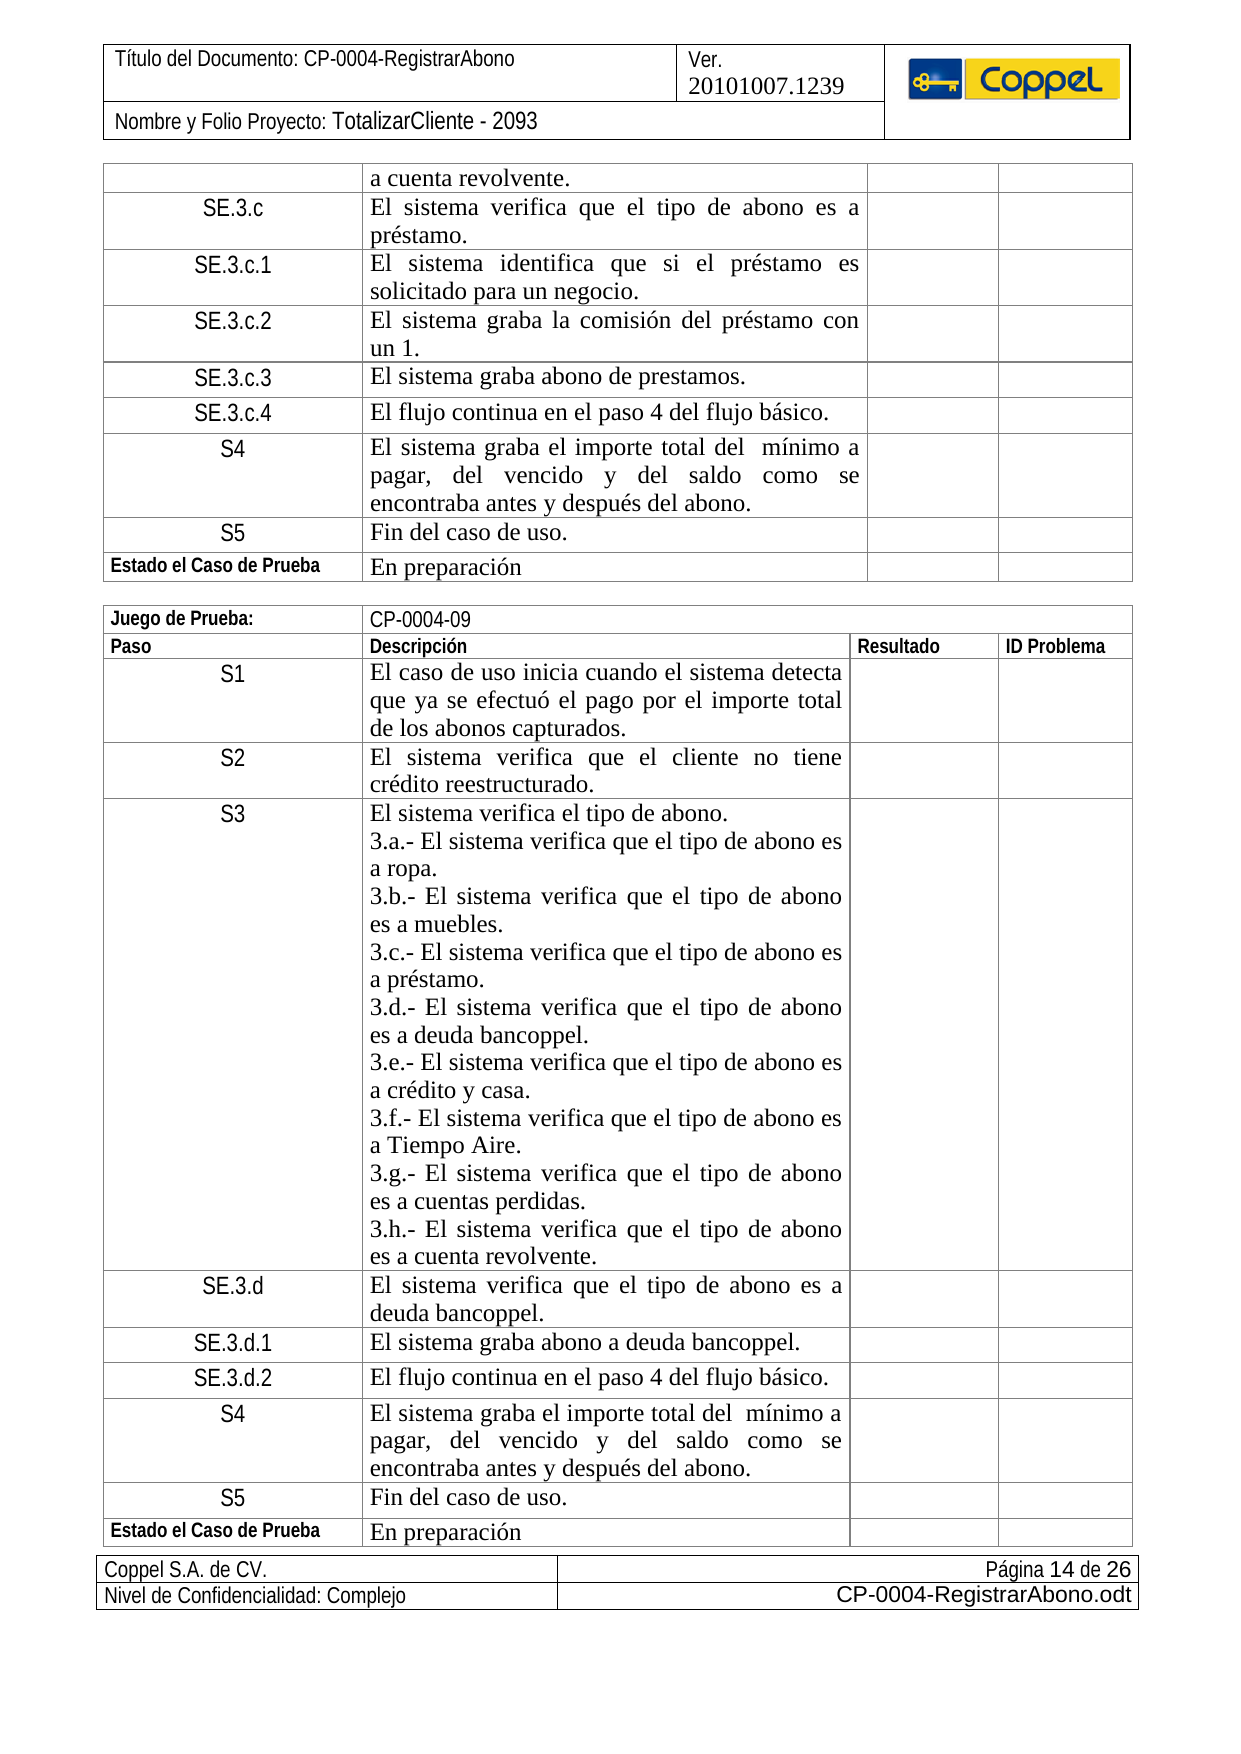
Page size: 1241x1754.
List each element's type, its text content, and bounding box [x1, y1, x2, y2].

table_cell El sistema identifica que si el préstamo es solicitado para un negocio. [363, 250, 867, 305]
table_cell [851, 1271, 998, 1327]
table_cell [868, 398, 998, 432]
table_cell S4 [104, 434, 362, 517]
table_cell [868, 363, 998, 397]
table_cell [999, 1328, 1132, 1362]
table_cell SE.3.c.2 [104, 306, 362, 361]
table_cell [868, 434, 998, 517]
table_cell En preparación [363, 1519, 849, 1546]
table_cell [999, 164, 1132, 192]
table_cell S3 [104, 799, 362, 1270]
table_cell [999, 398, 1132, 432]
table_cell SE.3.c.4 [104, 398, 362, 432]
table_cell [851, 1519, 998, 1546]
table_cell [851, 799, 998, 1270]
table_cell SE.3.d [104, 1271, 362, 1327]
table_cell ID Problema [999, 634, 1132, 657]
table_cell [851, 1363, 998, 1398]
table_cell SE.3.d.2 [104, 1363, 362, 1398]
table_cell S5 [104, 518, 362, 552]
table_cell [999, 518, 1132, 552]
table_cell Estado el Caso de Prueba [104, 553, 362, 581]
table_cell [851, 1483, 998, 1517]
table_cell [999, 553, 1132, 581]
table_cell [999, 1271, 1132, 1327]
table_cell SE.3.c [104, 193, 362, 248]
table_cell [851, 743, 998, 798]
table_cell S4 [104, 1399, 362, 1482]
table_cell [999, 250, 1132, 305]
table_cell [868, 164, 998, 192]
table_cell [999, 193, 1132, 248]
table_cell Fin del caso de uso. [363, 1483, 849, 1517]
table_cell [999, 1363, 1132, 1398]
table_cell [999, 1399, 1132, 1482]
table_cell El sistema verifica que el tipo de abono es a deuda bancoppel. [363, 1271, 849, 1327]
table_cell El sistema verifica que el cliente no tiene crédito reestructurado. [363, 743, 849, 798]
table_header Juego de Prueba: [104, 606, 362, 632]
table_cell En preparación [363, 553, 867, 581]
table_cell [104, 164, 362, 192]
table_cell El sistema graba el importe total del mínimo a pagar, del vencido y del saldo como se encontraba antes y después del abono. [363, 434, 867, 517]
table_cell [868, 193, 998, 248]
table_cell [999, 743, 1132, 798]
table_cell Descripción [363, 634, 849, 657]
table_cell [851, 659, 998, 742]
table_cell [999, 659, 1132, 742]
table_cell Resultado [851, 634, 998, 657]
table_cell [999, 1483, 1132, 1517]
table_cell [868, 553, 998, 581]
table_cell El sistema graba el importe total del mínimo a pagar, del vencido y del saldo como se encontraba antes y después del abono. [363, 1399, 849, 1482]
table_cell El sistema graba la comisión del préstamo con un 1. [363, 306, 867, 361]
table_cell [999, 363, 1132, 397]
table_cell SE.3.c.1 [104, 250, 362, 305]
table_cell El flujo continua en el paso 4 del flujo básico. [363, 1363, 849, 1398]
table_cell S1 [104, 659, 362, 742]
table_cell El caso de uso inicia cuando el sistema detecta que ya se efectuó el pago por el importe total de los abonos capturados. [363, 659, 849, 742]
table_cell [999, 306, 1132, 361]
table_cell [868, 306, 998, 361]
table_cell [868, 250, 998, 305]
table_cell [999, 434, 1132, 517]
table_cell El sistema graba abono a deuda bancoppel. [363, 1328, 849, 1362]
table_cell S2 [104, 743, 362, 798]
table_cell Estado el Caso de Prueba [104, 1519, 362, 1546]
table_cell [999, 1519, 1132, 1546]
table_cell S5 [104, 1483, 362, 1517]
table_cell El flujo continua en el paso 4 del flujo básico. [363, 398, 867, 432]
table_cell El sistema verifica que el tipo de abono es a préstamo. [363, 193, 867, 248]
table_cell Paso [104, 634, 362, 657]
table_cell SE.3.d.1 [104, 1328, 362, 1362]
table_cell El sistema graba abono de prestamos. [363, 363, 867, 397]
table_cell a cuenta revolvente. [363, 164, 867, 192]
table_cell [851, 1399, 998, 1482]
table_cell SE.3.c.3 [104, 363, 362, 397]
table_cell [851, 1328, 998, 1362]
table_cell [999, 799, 1132, 1270]
table_cell El sistema verifica el tipo de abono. 3.a.- El sistema verifica que el tipo de abono es a ropa. 3.b.- El sistema verifica que el tipo de abono es a muebles. 3.c.- El sistema verifica que el tipo de abono es a préstamo. 3.d.- El sistema verifica que el tipo de abono es a deuda bancoppel. 3.e.- El sistema verifica que el tipo de abono es a crédito y casa. 3.f.- El sistema verifica que el tipo de abono es a Tiempo Aire. 3.g.- El sistema verifica que el tipo de abono es a cuentas perdidas. 3.h.- El sistema verifica que el tipo de abono es a cuenta revolvente. [363, 799, 849, 1270]
table_header CP-0004-09 [363, 606, 1132, 632]
table_cell [868, 518, 998, 552]
table_cell Fin del caso de uso. [363, 518, 867, 552]
